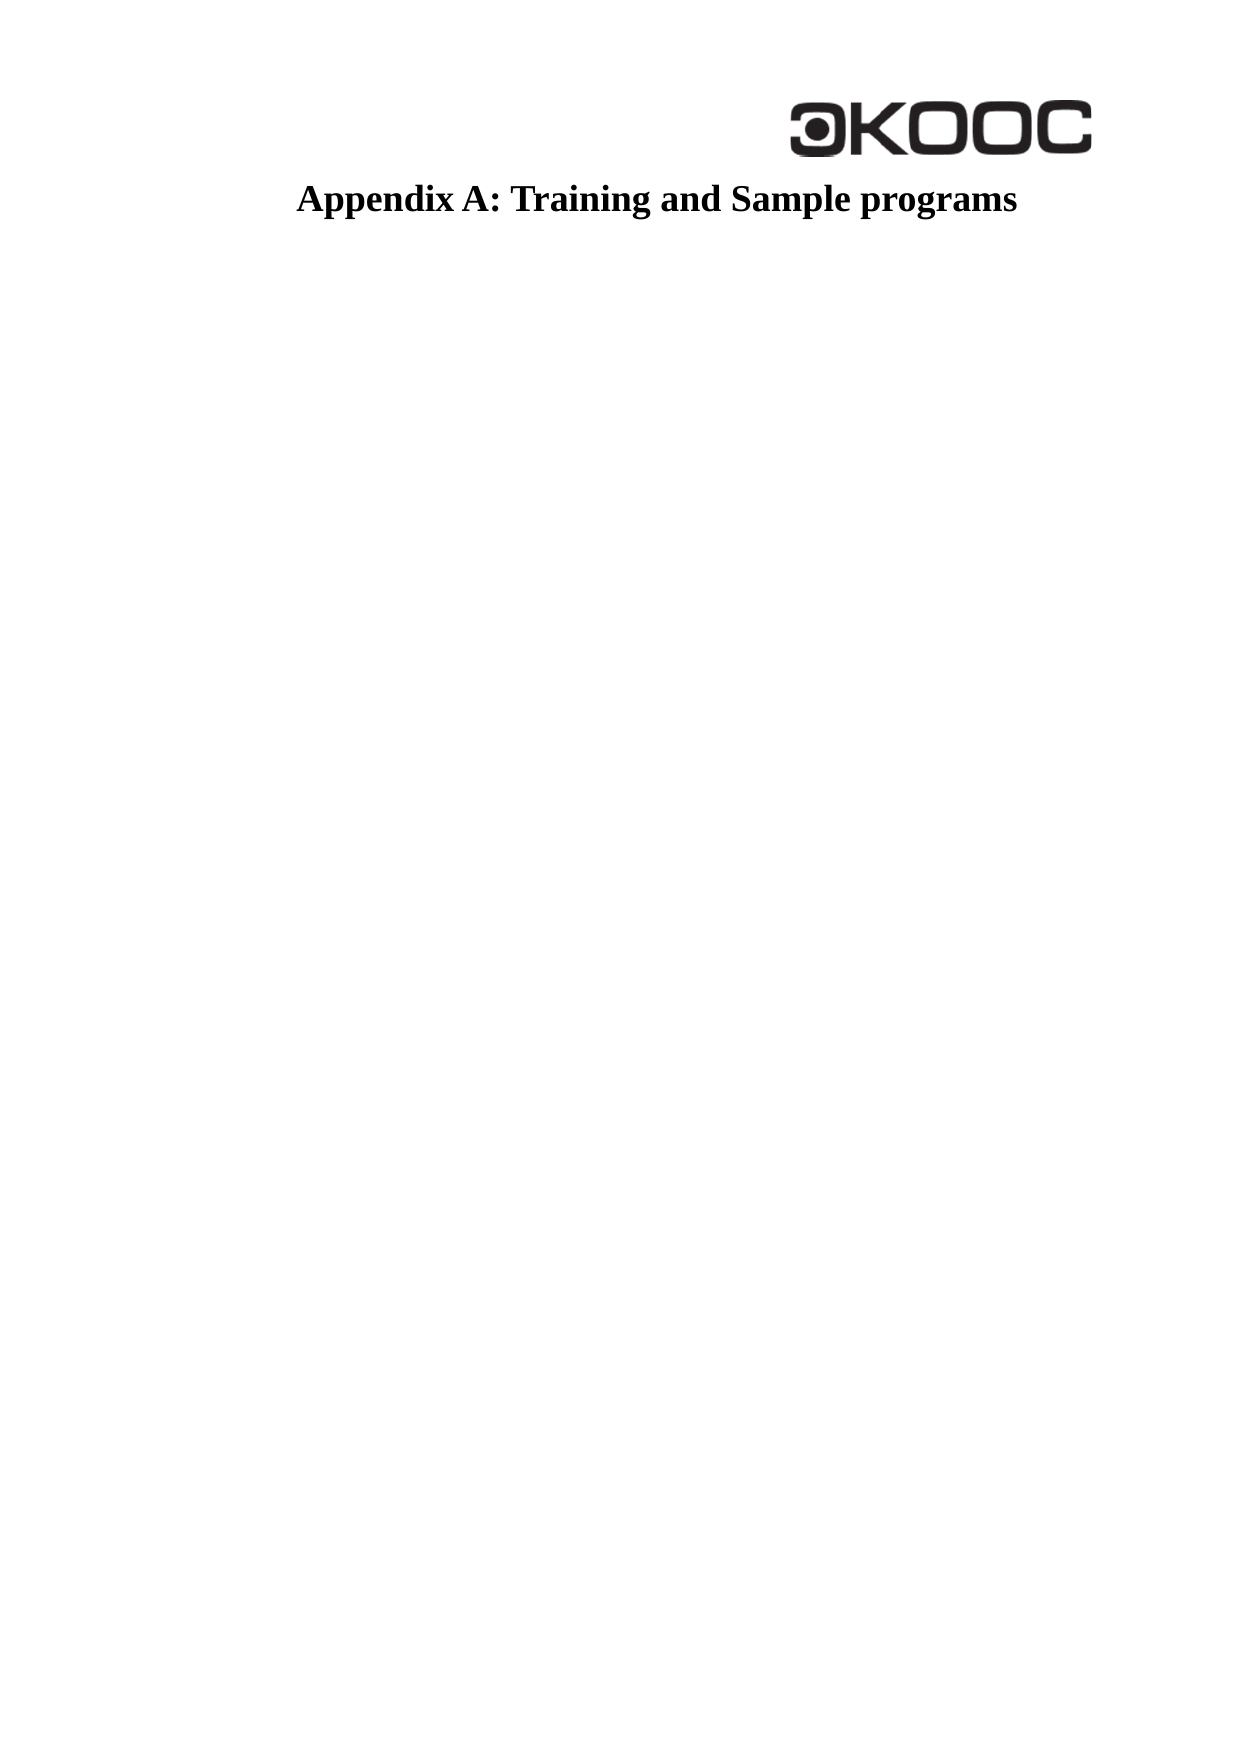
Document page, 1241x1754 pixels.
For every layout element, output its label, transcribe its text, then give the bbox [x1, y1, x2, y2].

subtitle Appendix A: Training and Sample programs [118, 176, 1122, 220]
picture [790, 100, 1092, 157]
